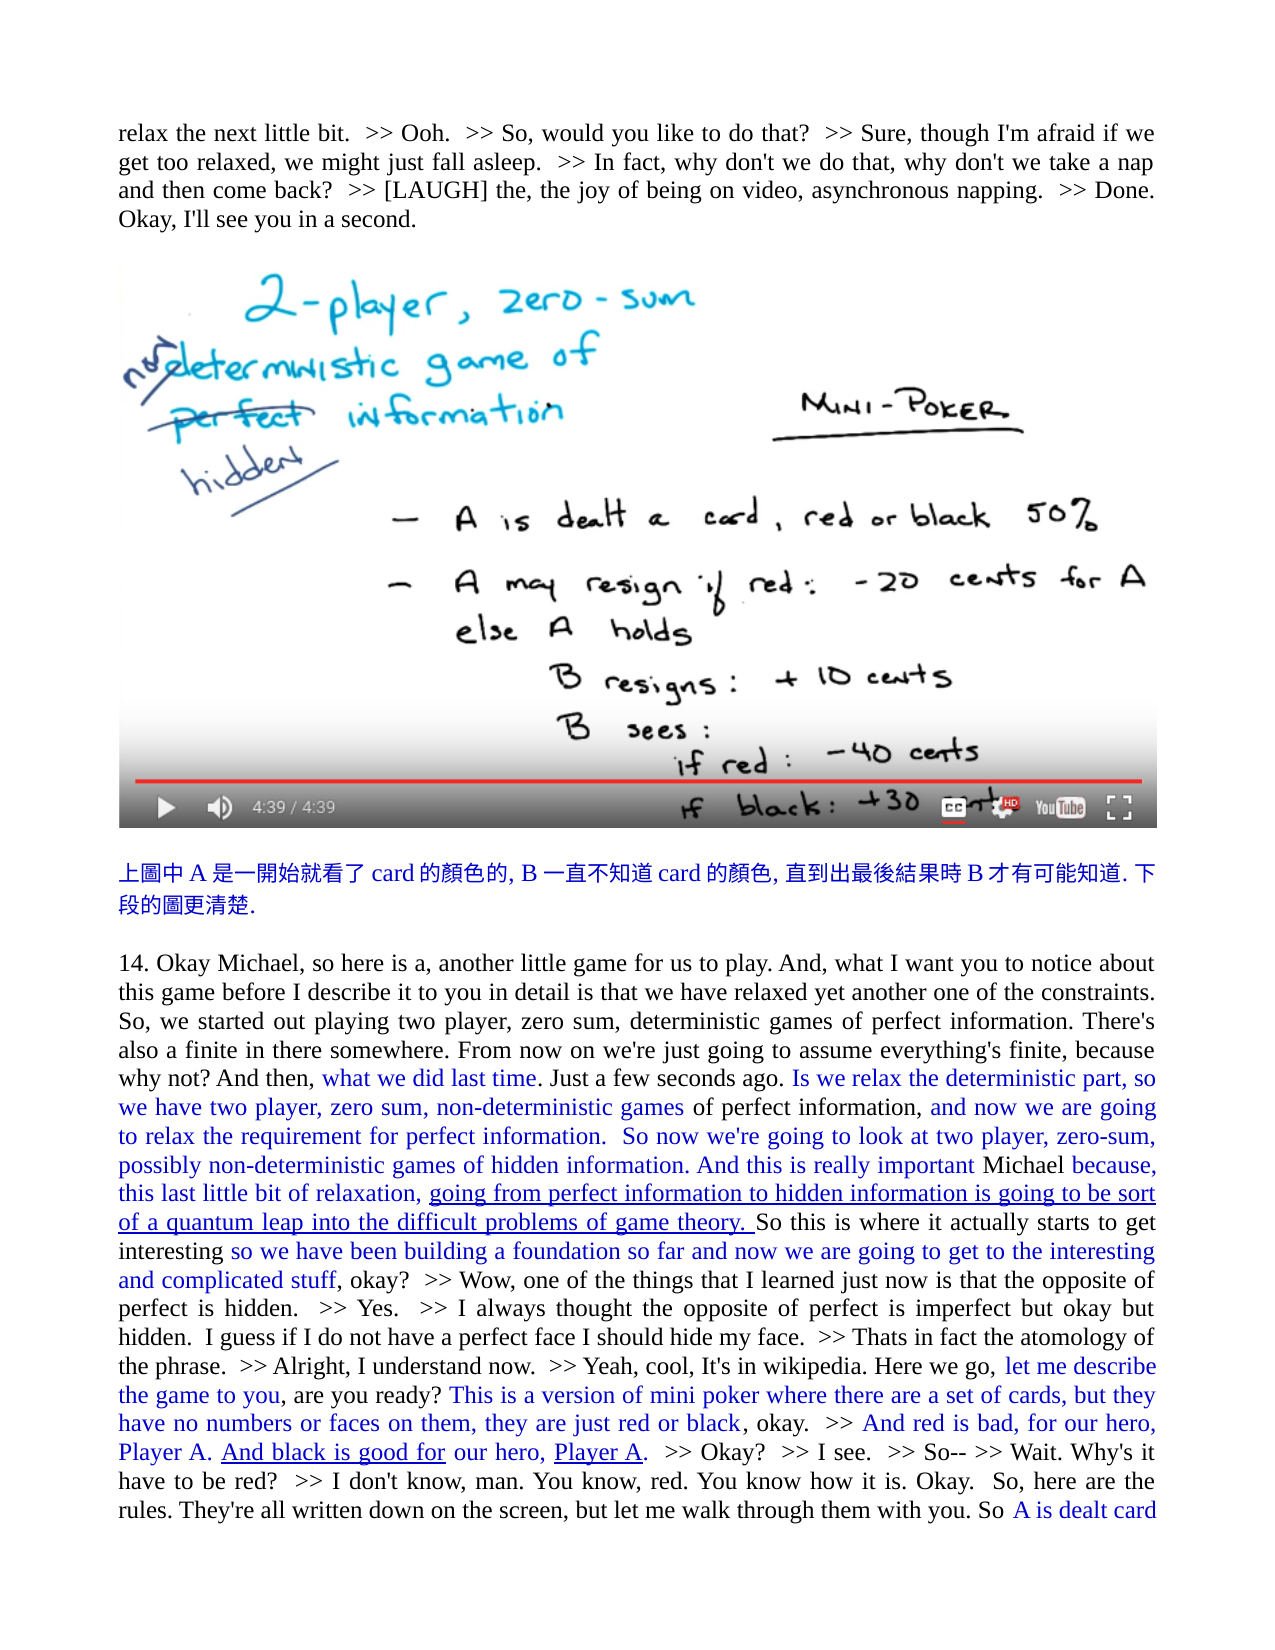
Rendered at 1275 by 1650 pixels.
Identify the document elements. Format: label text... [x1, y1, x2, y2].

text 上圖中A是一開始就看了card的顏色的, B一直不知道card的顏色, 直到出最後結果時B才有可能知道. 下段的圖更清楚. [118, 856, 1157, 920]
text relax the next little bit. >> Ooh. >> So, would you like to do that? >> Sure, though I'm afraid if we get too relaxed, we might just fall asleep. >> In fact, why don't we do that, why don't we take a nap and then come back? >> [LAUGH] the, the joy of being on video, asynchronous napping. >> Done. Okay, I'll see you in a second. [118, 118, 1157, 233]
picture [118, 261, 1157, 828]
text 14. Okay Michael, so here is a, another little game for us to play. And, what I want you to notice about this game before I describe it to you in detail is that we have relaxed yet another one of the constraints. So, we started out playing two player, zero sum, deterministic games of perfect information. There's also a finite in there somewhere. From now on we're just going to assume everything's finite, because why not? And then, what we did last time. Just a few seconds ago. Is we relax the deterministic part, so we have two player, zero sum, non-deterministic games of perfect information, and now we are going to relax the requirement for perfect information. So now we're going to look at two player, zero-sum, possibly non-deterministic games of hidden information. And this is really important Michael because, this last little bit of relaxation, going from perfect information to hidden information is going to be sort of a quantum leap into the difficult problems of game theory. So this is where it actually starts to get interesting so we have been building a foundation so far and now we are going to get to the interesting and complicated stuff, okay? >> Wow, one of the things that I learned just now is that the opposite of perfect is hidden. >> Yes. >> I always thought the opposite of perfect is imperfect but okay but hidden. I guess if I do not have a perfect face I should hide my face. >> Thats in fact the atomology of the phrase. >> Alright, I understand now. >> Yeah, cool, It's in wikipedia. Here we go, let me describe the game to you, are you ready? This is a version of mini poker where there are a set of cards, but they have no numbers or faces on them, they are just red or black, okay. >> And red is bad, for our hero, Player A. And black is good for our hero, Player A. >> Okay? >> I see. >> So-- >> Wait. Why's it have to be red? >> I don't know, man. You know, red. You know how it is. Okay. So, here are the rules. They're all written down on the screen, but let me walk through them with you. So A is dealt card [118, 948, 1157, 1523]
